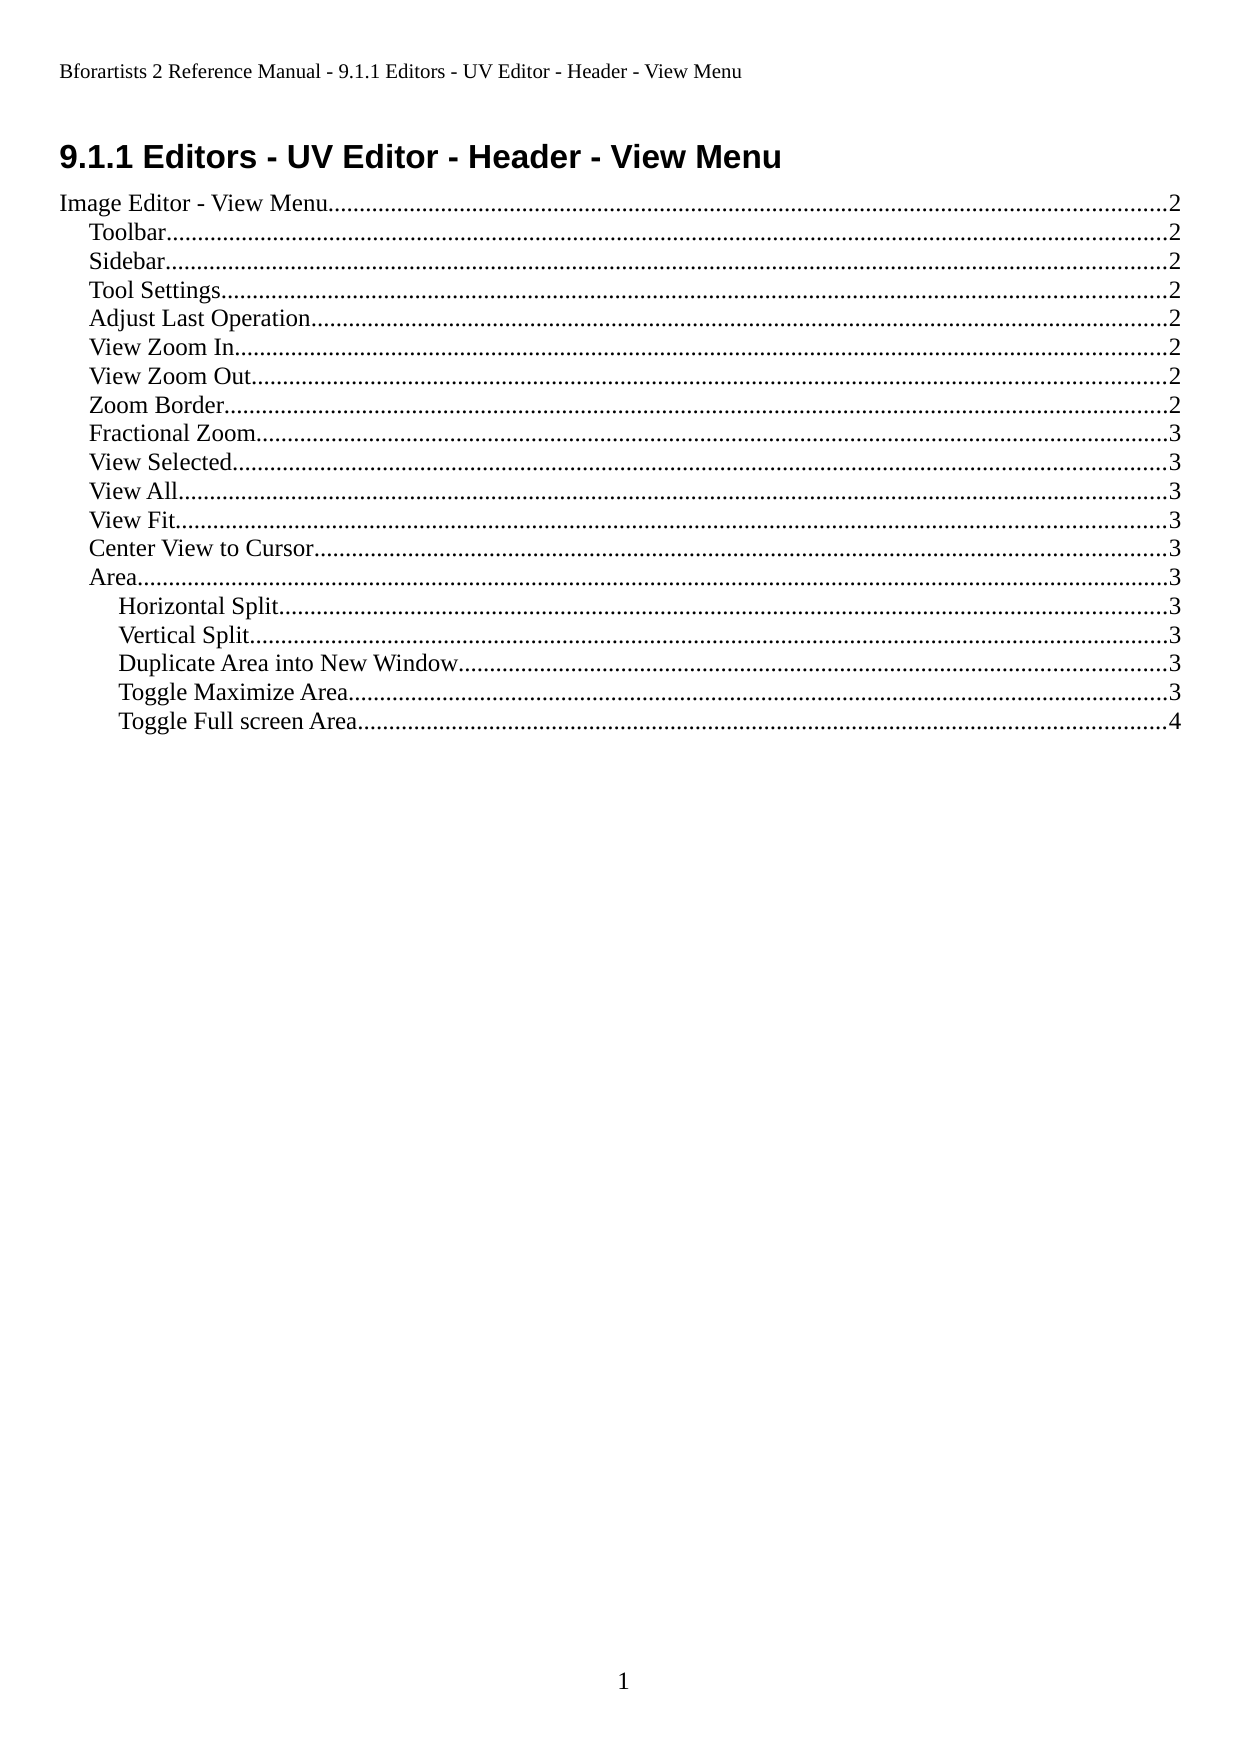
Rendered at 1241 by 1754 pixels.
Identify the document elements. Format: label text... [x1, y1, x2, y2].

text Adjust Last Operation 2 [88, 303, 1181, 332]
text Horizontal Split 3 [118, 591, 1181, 620]
text Toolbar 2 [88, 217, 1181, 246]
text Toggle Maximize Area 3 [118, 677, 1181, 706]
text View Zoom Out 2 [88, 361, 1181, 390]
text Center View to Cursor 3 [88, 533, 1181, 562]
text Area 3 [88, 562, 1181, 591]
text View Zoom In 2 [88, 332, 1181, 361]
text Zoom Border 2 [88, 390, 1181, 418]
subtitle 9.1.1 Editors - UV Editor - Header - View Menu [59, 138, 1181, 176]
text View All 3 [88, 476, 1181, 505]
text Toggle Full screen Area 4 [118, 706, 1181, 735]
text Duplicate Area into New Window 3 [118, 648, 1181, 677]
text Image Editor - View Menu 2 [59, 188, 1181, 217]
text Tool Settings 2 [88, 275, 1181, 303]
text Fractional Zoom 3 [88, 418, 1181, 447]
text Sidebar 2 [88, 246, 1181, 275]
text View Fit 3 [88, 505, 1181, 533]
text Vertical Split 3 [118, 620, 1181, 648]
text View Selected 3 [88, 447, 1181, 476]
